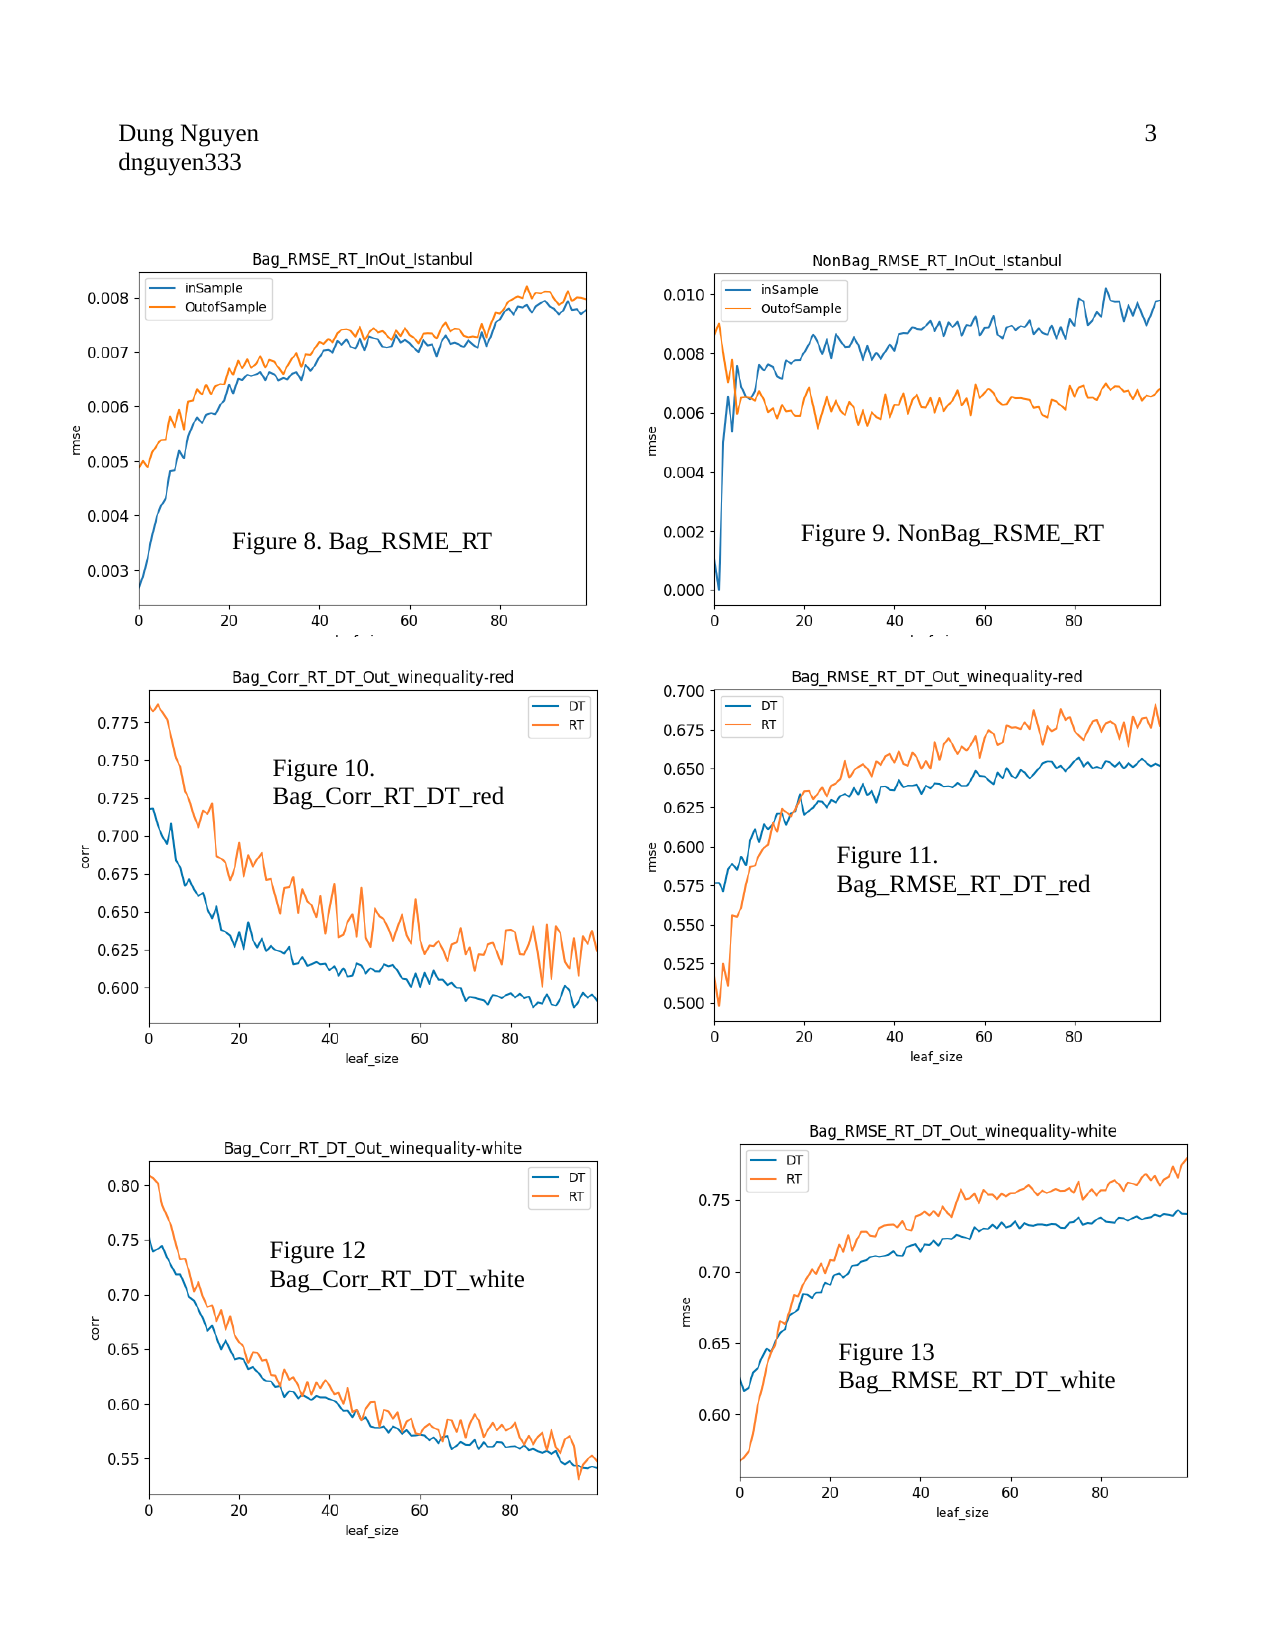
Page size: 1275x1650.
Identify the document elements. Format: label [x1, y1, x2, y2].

picture [667, 1091, 1244, 1524]
picture [66, 219, 1217, 1070]
picture [77, 1109, 654, 1542]
